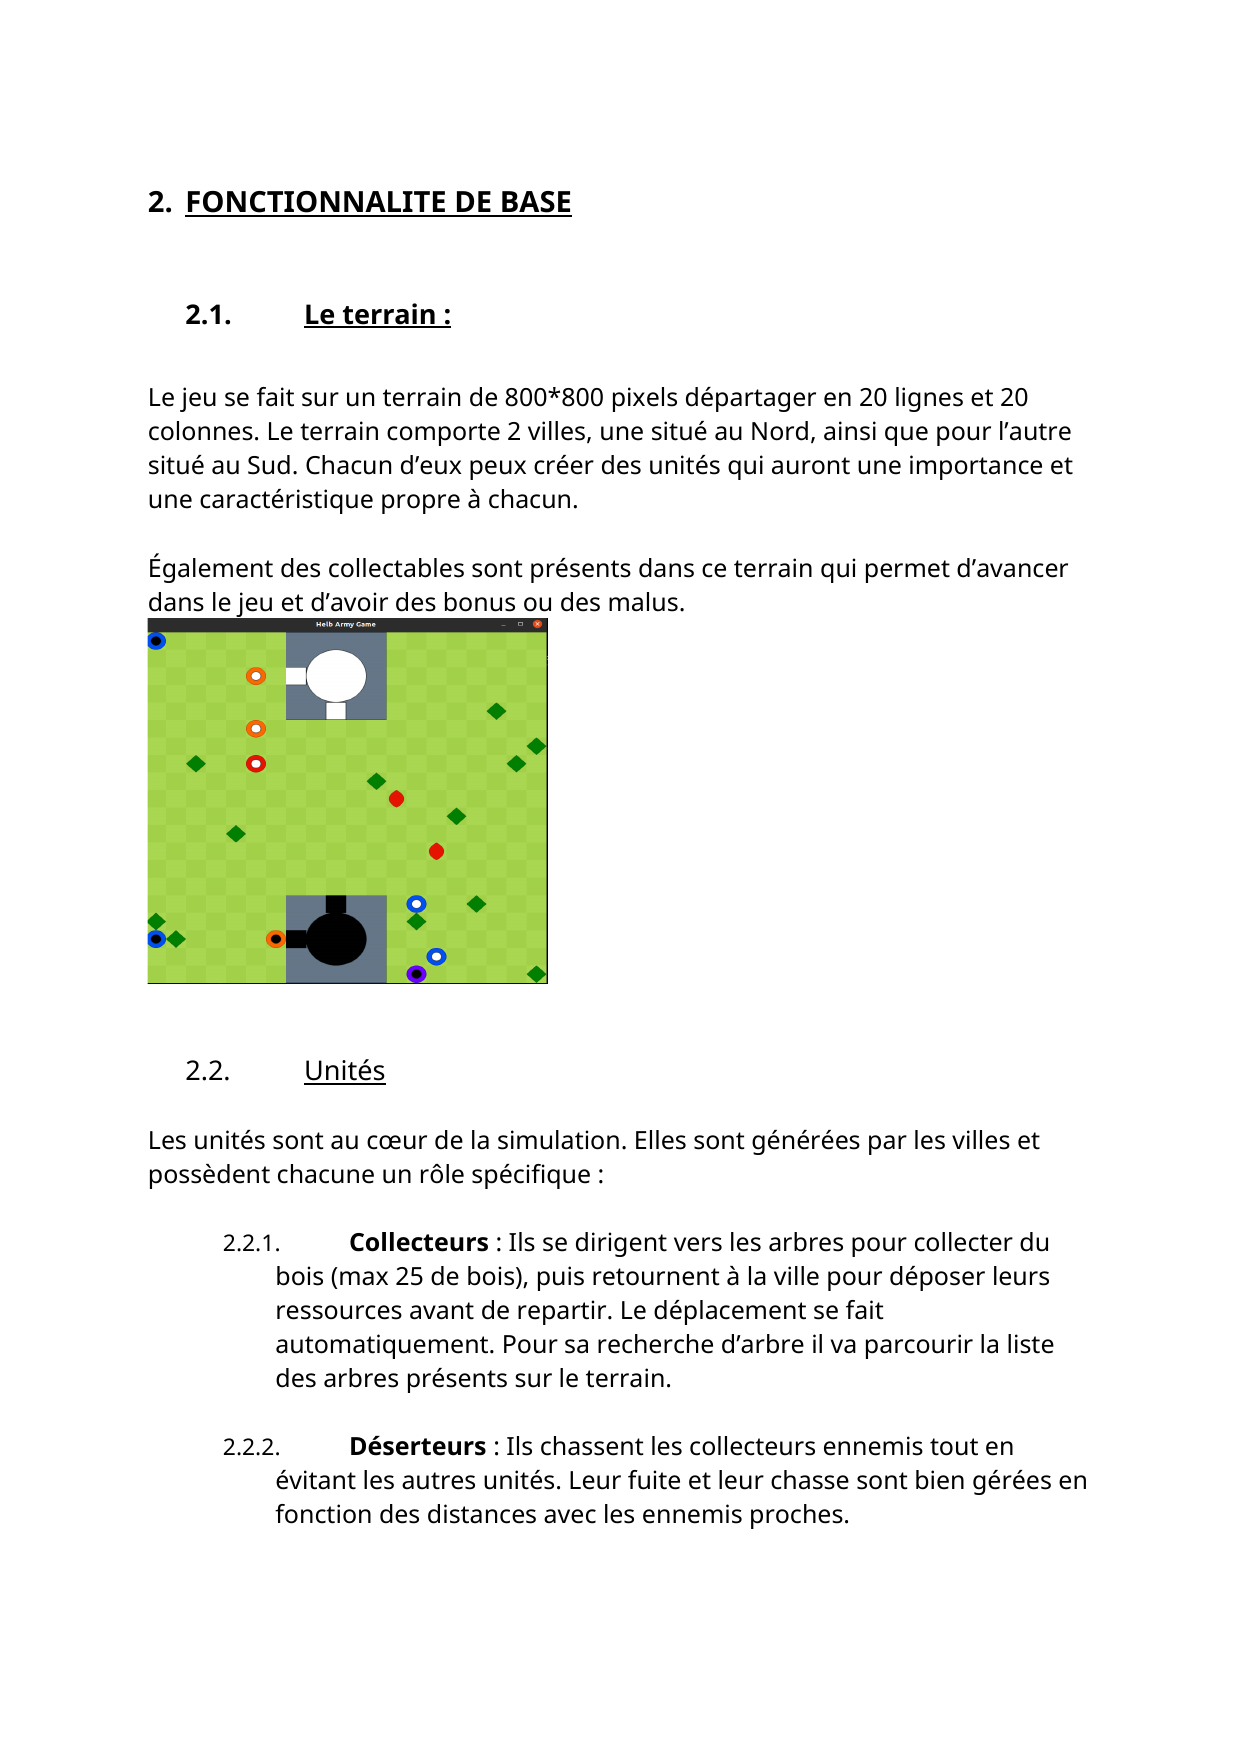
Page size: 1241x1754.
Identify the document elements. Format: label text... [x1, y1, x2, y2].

list FONCTIONNALITE DE BASE [148, 182, 1093, 221]
text Le jeu se fait sur un terrain de 800*800 pixels départager en 20 lignes et 20 colonnes. Le terrain comporte 2 villes, une situé au Nord, ainsi que pour l’autre situé au Sud. Chacun d’eux peux créer des unités qui auront une importance et une caractéristique propre à chacun. [148, 380, 1093, 516]
list Déserteurs : Ils chassent les collecteurs ennemis tout en évitant les autres unités. Leur fuite et leur chasse sont bien gérées en fonction des distances avec les ennemis proches. [223, 1429, 1093, 1531]
list Collecteurs : Ils se dirigent vers les arbres pour collecter du bois (max 25 de bois), puis retournent à la ville pour déposer leurs ressources avant de repartir. Le déplacement se fait automatiquement. Pour sa recherche d’arbre il va parcourir la liste des arbres présents sur le terrain. [223, 1224, 1093, 1395]
list Le terrain : [185, 295, 1093, 332]
text Également des collectables sont présents dans ce terrain qui permet d’avancer dans le jeu et d’avoir des bonus ou des malus. [148, 550, 1093, 618]
text Les unités sont au cœur de la simulation. Elles sont générées par les villes et possèdent chacune un rôle spécifique : [148, 1122, 1093, 1191]
list Unités [185, 1051, 1093, 1088]
